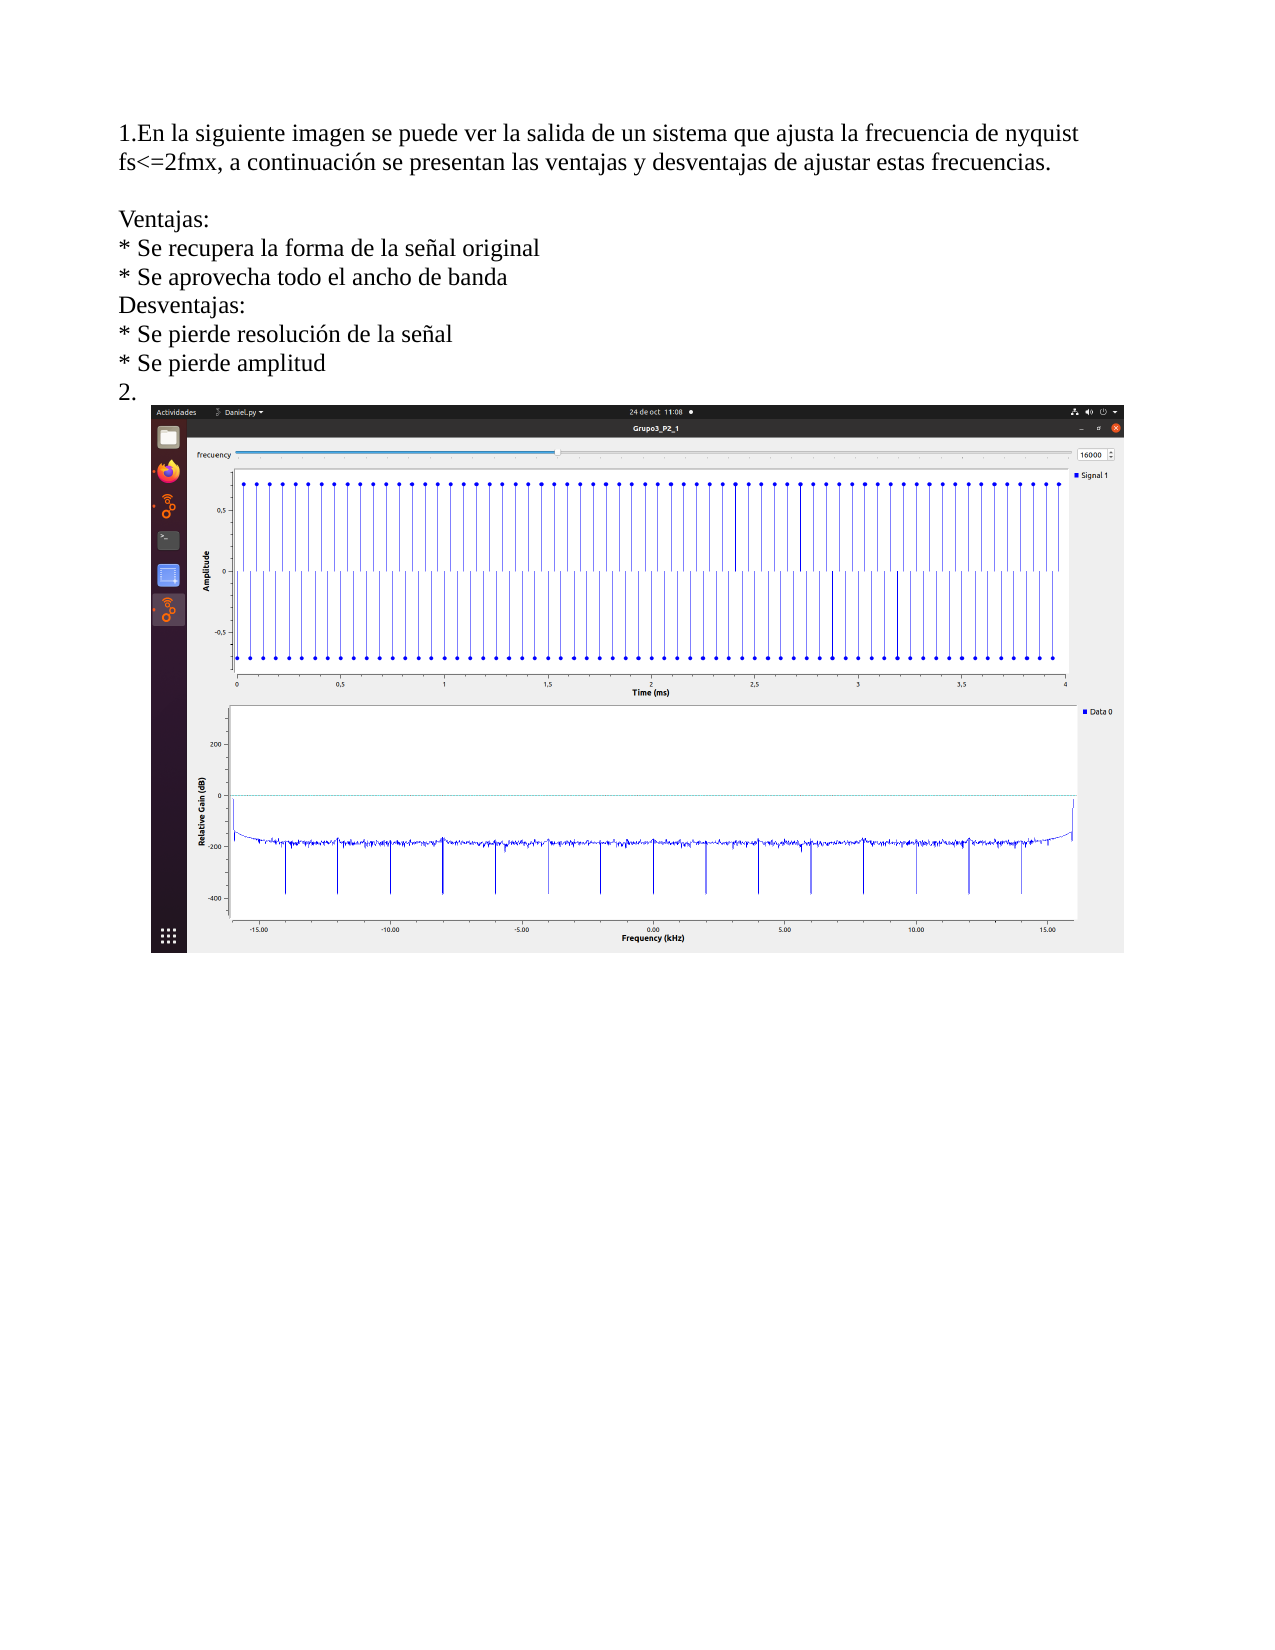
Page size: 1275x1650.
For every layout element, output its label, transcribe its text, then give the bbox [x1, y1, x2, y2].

text * Se aprovecha todo el ancho de banda [118, 262, 1157, 291]
text * Se pierde resolución de la señal [118, 319, 1157, 348]
text 2. [118, 377, 1157, 406]
text * Se recupera la forma de la señal original [118, 233, 1157, 262]
text 1.En la siguiente imagen se puede ver la salida de un sistema que ajusta la frecuencia de nyquist fs<=2fmx, a continuación se presentan las ventajas y desventajas de ajustar estas frecuencias. [118, 118, 1157, 176]
picture [151, 405, 1124, 953]
text Ventajas: [118, 204, 1157, 233]
text * Se pierde amplitud [118, 348, 1157, 377]
text Desventajas: [118, 291, 1157, 319]
